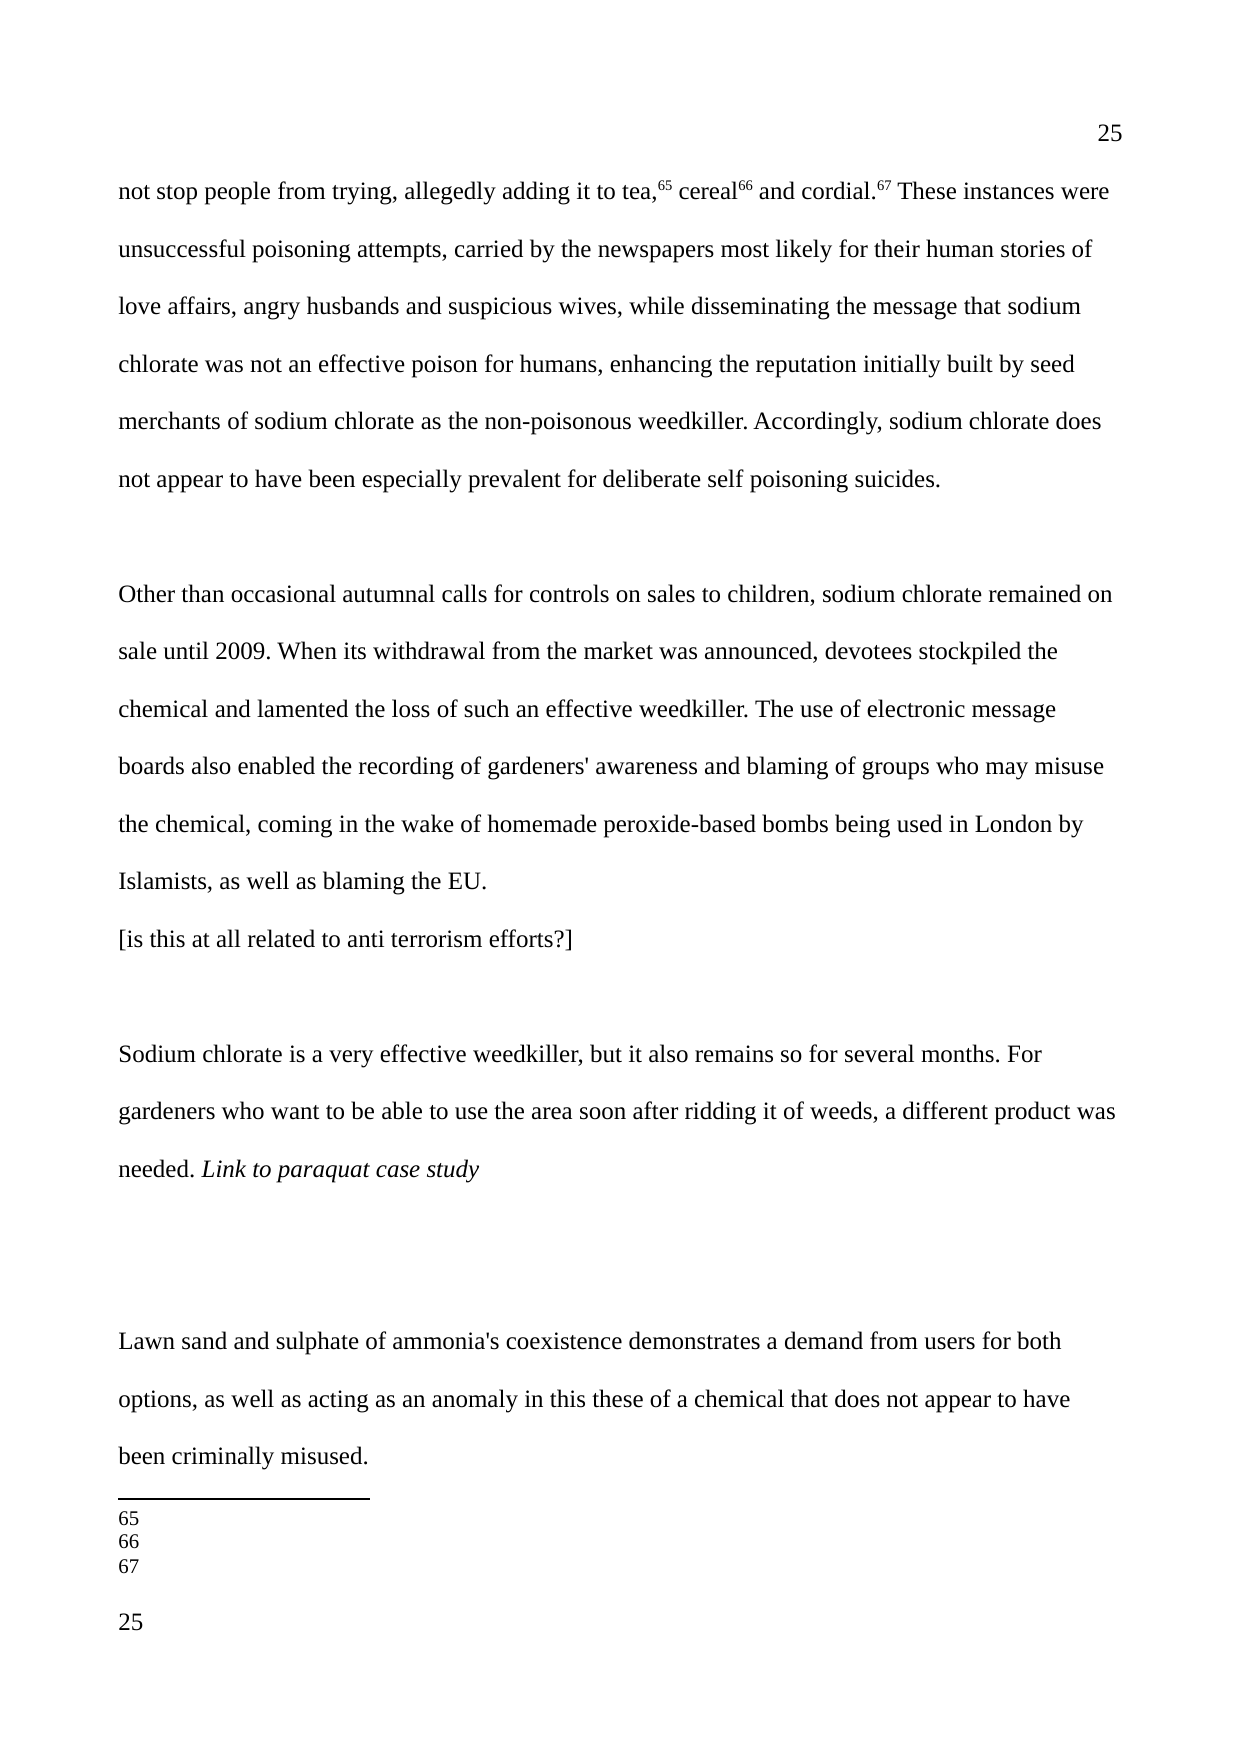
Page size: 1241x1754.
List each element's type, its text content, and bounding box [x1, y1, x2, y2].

text not stop people from trying, allegedly adding it to tea, cereal and cordial. These instances were unsuccessful poisoning attempts, carried by the newspapers most likely for their human stories of love affairs, angry husbands and suspicious wives, while disseminating the message that sodium chlorate was not an effective poison for humans, enhancing the reputation initially built by seed merchants of sodium chlorate as the non-poisonous weedkiller. Accordingly, sodium chlorate does not appear to have been especially prevalent for deliberate self poisoning suicides. [118, 176, 1122, 493]
text [is this at all related to anti terrorism efforts?] [118, 924, 1122, 953]
text Lawn sand and sulphate of ammonia's coexistence demonstrates a demand from users for both options, as well as acting as an anomaly in this these of a chemical that does not appear to have been criminally misused. [118, 1326, 1122, 1470]
text Sodium chlorate is a very effective weedkiller, but it also remains so for several months. For gardeners who want to be able to use the area soon after ridding it of weeds, a different product was needed. Link to paraquat case study [118, 1039, 1122, 1183]
text Other than occasional autumnal calls for controls on sales to children, sodium chlorate remained on sale until 2009. When its withdrawal from the market was announced, devotees stockpiled the chemical and lamented the loss of such an effective weedkiller. The use of electronic message boards also enabled the recording of gardeners' awareness and blaming of groups who may misuse the chemical, coming in the wake of homemade peroxide-based bombs being used in London by Islamists, as well as blaming the EU. [118, 579, 1122, 895]
